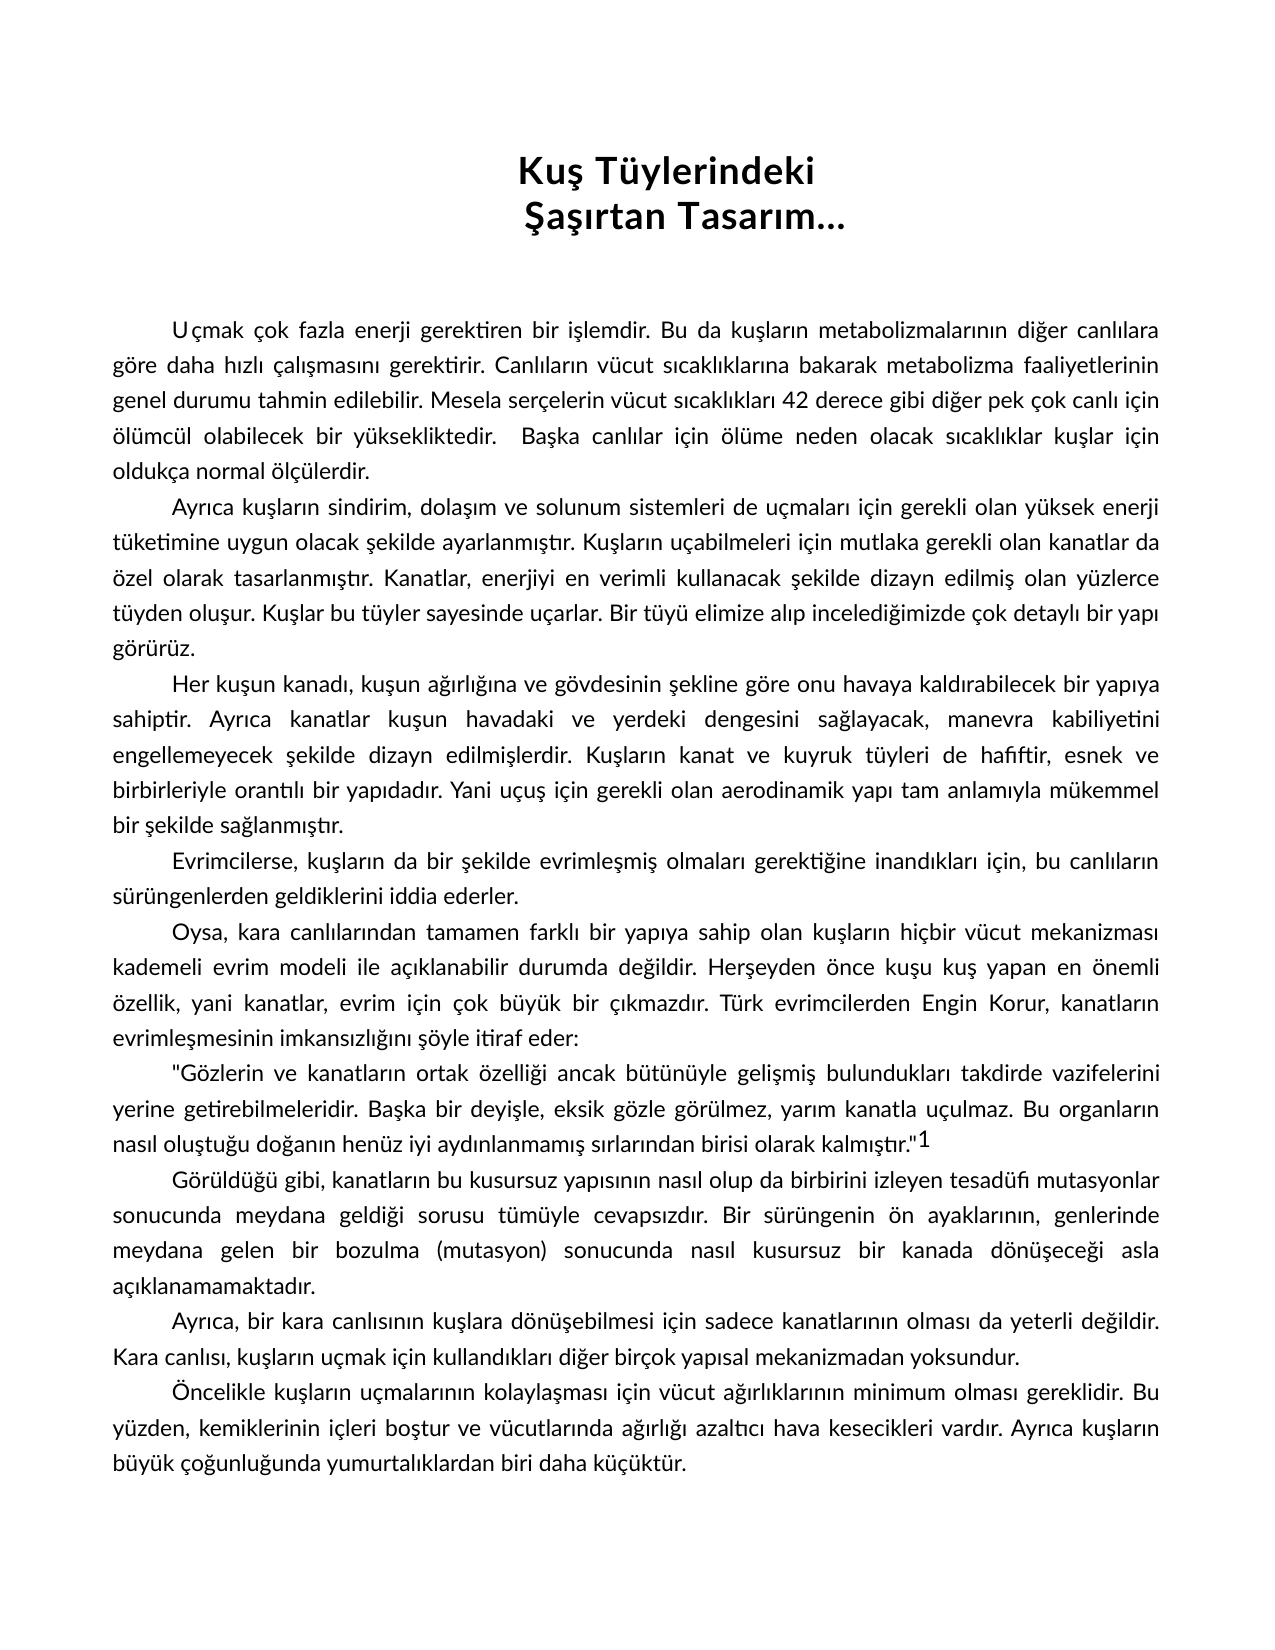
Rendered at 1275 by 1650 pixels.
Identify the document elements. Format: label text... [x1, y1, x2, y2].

text Şaşırtan Tasarım... [187, 193, 1161, 238]
text Evrimcilerse, kuşların da bir şekilde evrimleşmiş olmaları gerektiğine inandıkları için, bu canlıların sürüngenlerden geldiklerini iddia ederler. [112, 841, 1161, 912]
text "Gözlerin ve kanatların ortak özelliği ancak bütünüyle gelişmiş bulundukları takdirde vazifelerini yerine getirebilmeleridir. Başka bir deyişle, eksik gözle görülmez, yarım kanatla uçulmaz. Bu organların nasıl oluştuğu doğanın henüz iyi aydınlanmamış sırlarından birisi olarak kalmıştır."1 [112, 1053, 1161, 1160]
text Ayrıca kuşların sindirim, dolaşım ve solunum sistemleri de uçmaları için gerekli olan yüksek enerji tüketimine uygun olacak şekilde ayarlanmıştır. Kuşların uçabilmeleri için mutlaka gerekli olan kanatlar da özel olarak tasarlanmıştır. Kanatlar, enerjiyi en verimli kullanacak şekilde dizayn edilmiş olan yüzlerce tüyden oluşur. Kuşlar bu tüyler sayesinde uçarlar. Bir tüyü elimize alıp incelediğimizde çok detaylı bir yapı görürüz. [112, 487, 1161, 664]
text Her kuşun kanadı, kuşun ağırlığına ve gövdesinin şekline göre onu havaya kaldırabilecek bir yapıya sahiptir. Ayrıca kanatlar kuşun havadaki ve yerdeki dengesini sağlayacak, manevra kabiliyetini engellemeyecek şekilde dizayn edilmişlerdir. Kuşların kanat ve kuyruk tüyleri de hafiftir, esnek ve birbirleriyle orantılı bir yapıdadır. Yani uçuş için gerekli olan aerodinamik yapı tam anlamıyla mükemmel bir şekilde sağlanmıştır. [112, 664, 1161, 841]
text Uçmak çok fazla enerji gerektiren bir işlemdir. Bu da kuşların metabolizmalarının diğer canlılara göre daha hızlı çalışmasını gerektirir. Canlıların vücut sıcaklıklarına bakarak metabolizma faaliyetlerinin genel durumu tahmin edilebilir. Mesela serçelerin vücut sıcaklıkları 42 derece gibi diğer pek çok canlı için ölümcül olabilecek bir yüksekliktedir. Başka canlılar için ölüme neden olacak sıcaklıklar kuşlar için oldukça normal ölçülerdir. [112, 310, 1161, 487]
text Ayrıca, bir kara canlısının kuşlara dönüşebilmesi için sadece kanatlarının olması da yeterli değildir. Kara canlısı, kuşların uçmak için kullandıkları diğer birçok yapısal mekanizmadan yoksundur. [112, 1301, 1161, 1372]
text Öncelikle kuşların uçmalarının kolaylaşması için vücut ağırlıklarının minimum olması gereklidir. Bu yüzden, kemiklerinin içleri boştur ve vücutlarında ağırlığı azaltıcı hava kesecikleri vardır. Ayrıca kuşların büyük çoğunluğunda yumurtalıklardan biri daha küçüktür. [112, 1372, 1161, 1478]
text Kuş Tüylerindeki [112, 148, 1161, 193]
text Görüldüğü gibi, kanatların bu kusursuz yapısının nasıl olup da birbirini izleyen tesadüfi mutasyonlar sonucunda meydana geldiği sorusu tümüyle cevapsızdır. Bir sürüngenin ön ayaklarının, genlerinde meydana gelen bir bozulma (mutasyon) sonucunda nasıl kusursuz bir kanada dönüşeceği asla açıklanamamaktadır. [112, 1160, 1161, 1301]
text Oysa, kara canlılarından tamamen farklı bir yapıya sahip olan kuşların hiçbir vücut mekanizması kademeli evrim modeli ile açıklanabilir durumda değildir. Herşeyden önce kuşu kuş yapan en önemli özellik, yani kanatlar, evrim için çok büyük bir çıkmazdır. Türk evrimcilerden Engin Korur, kanatların evrimleşmesinin imkansızlığını şöyle itiraf eder: [112, 912, 1161, 1053]
